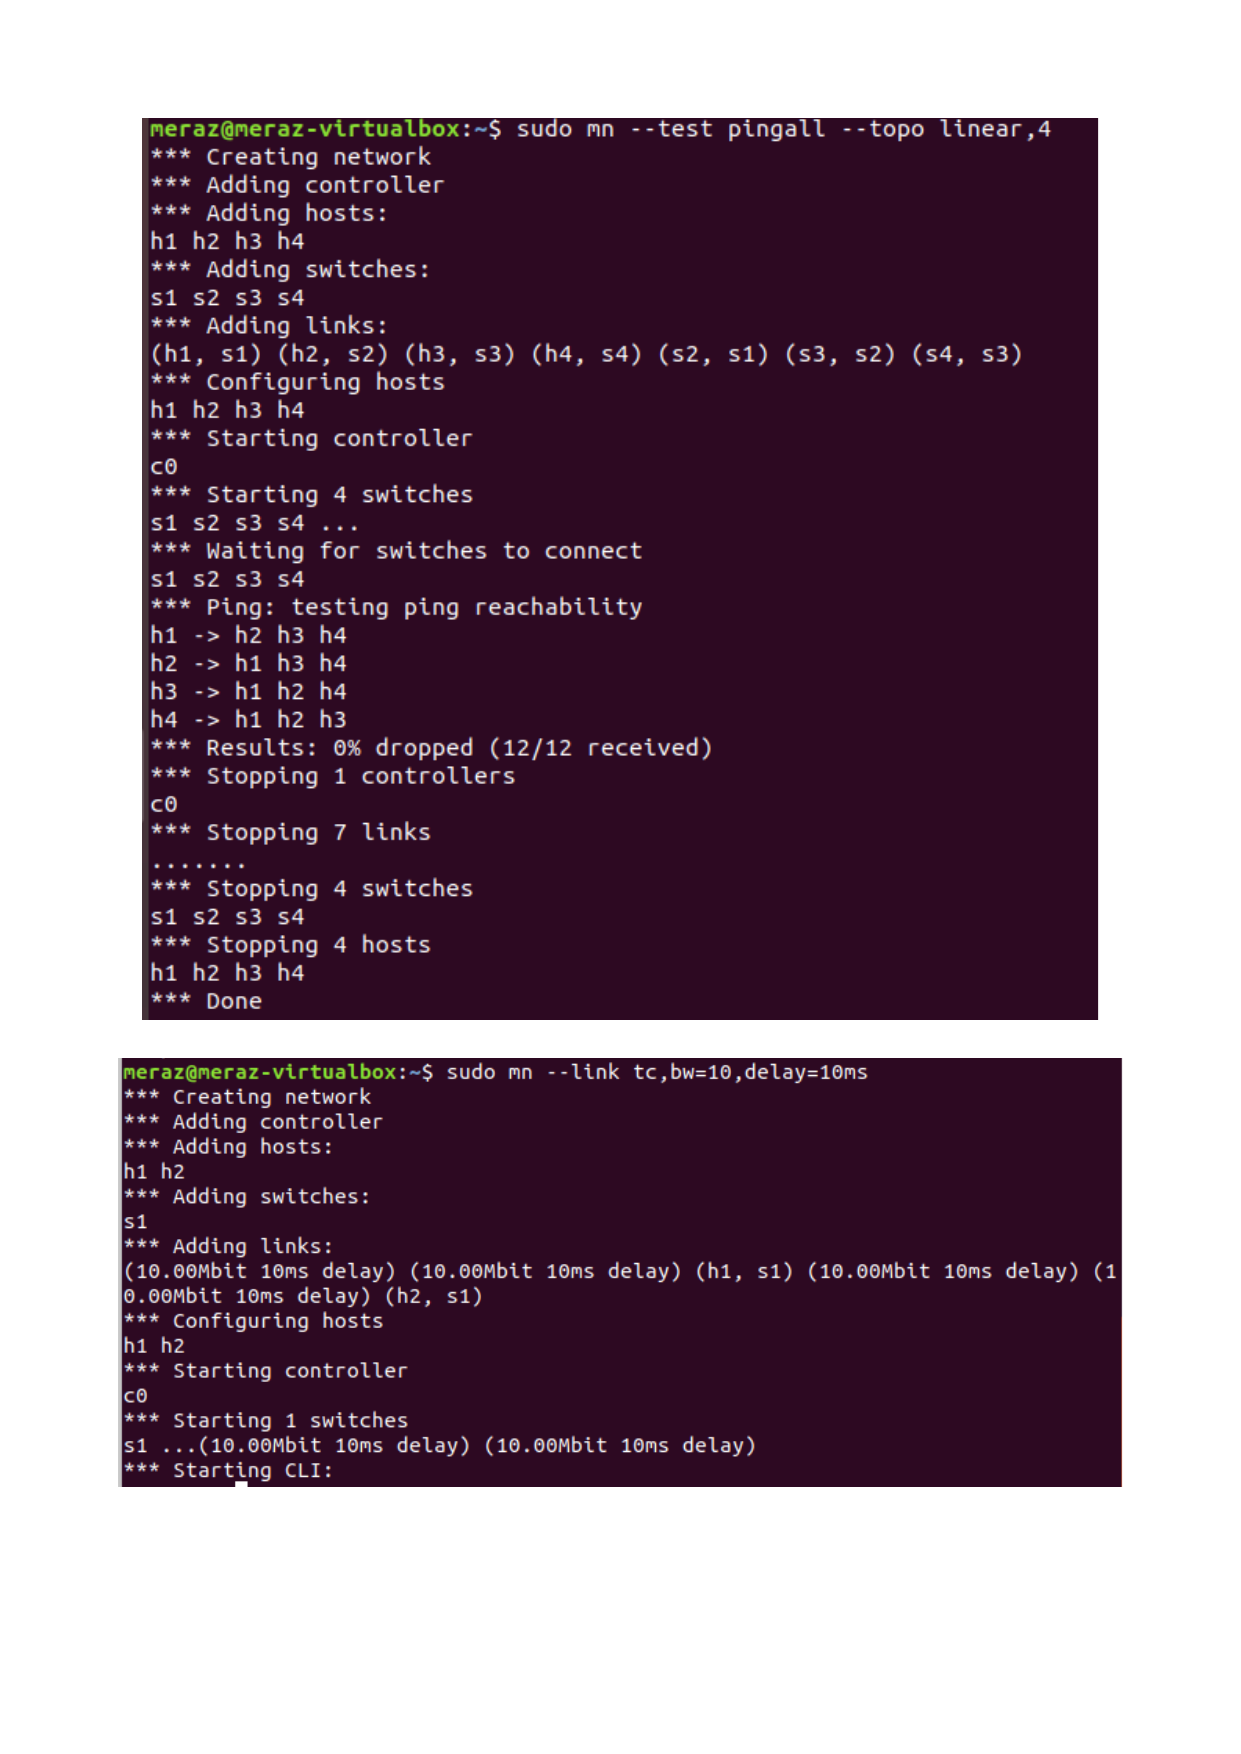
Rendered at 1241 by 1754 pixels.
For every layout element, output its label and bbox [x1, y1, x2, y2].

picture [142, 118, 1099, 1020]
picture [118, 1058, 1123, 1487]
